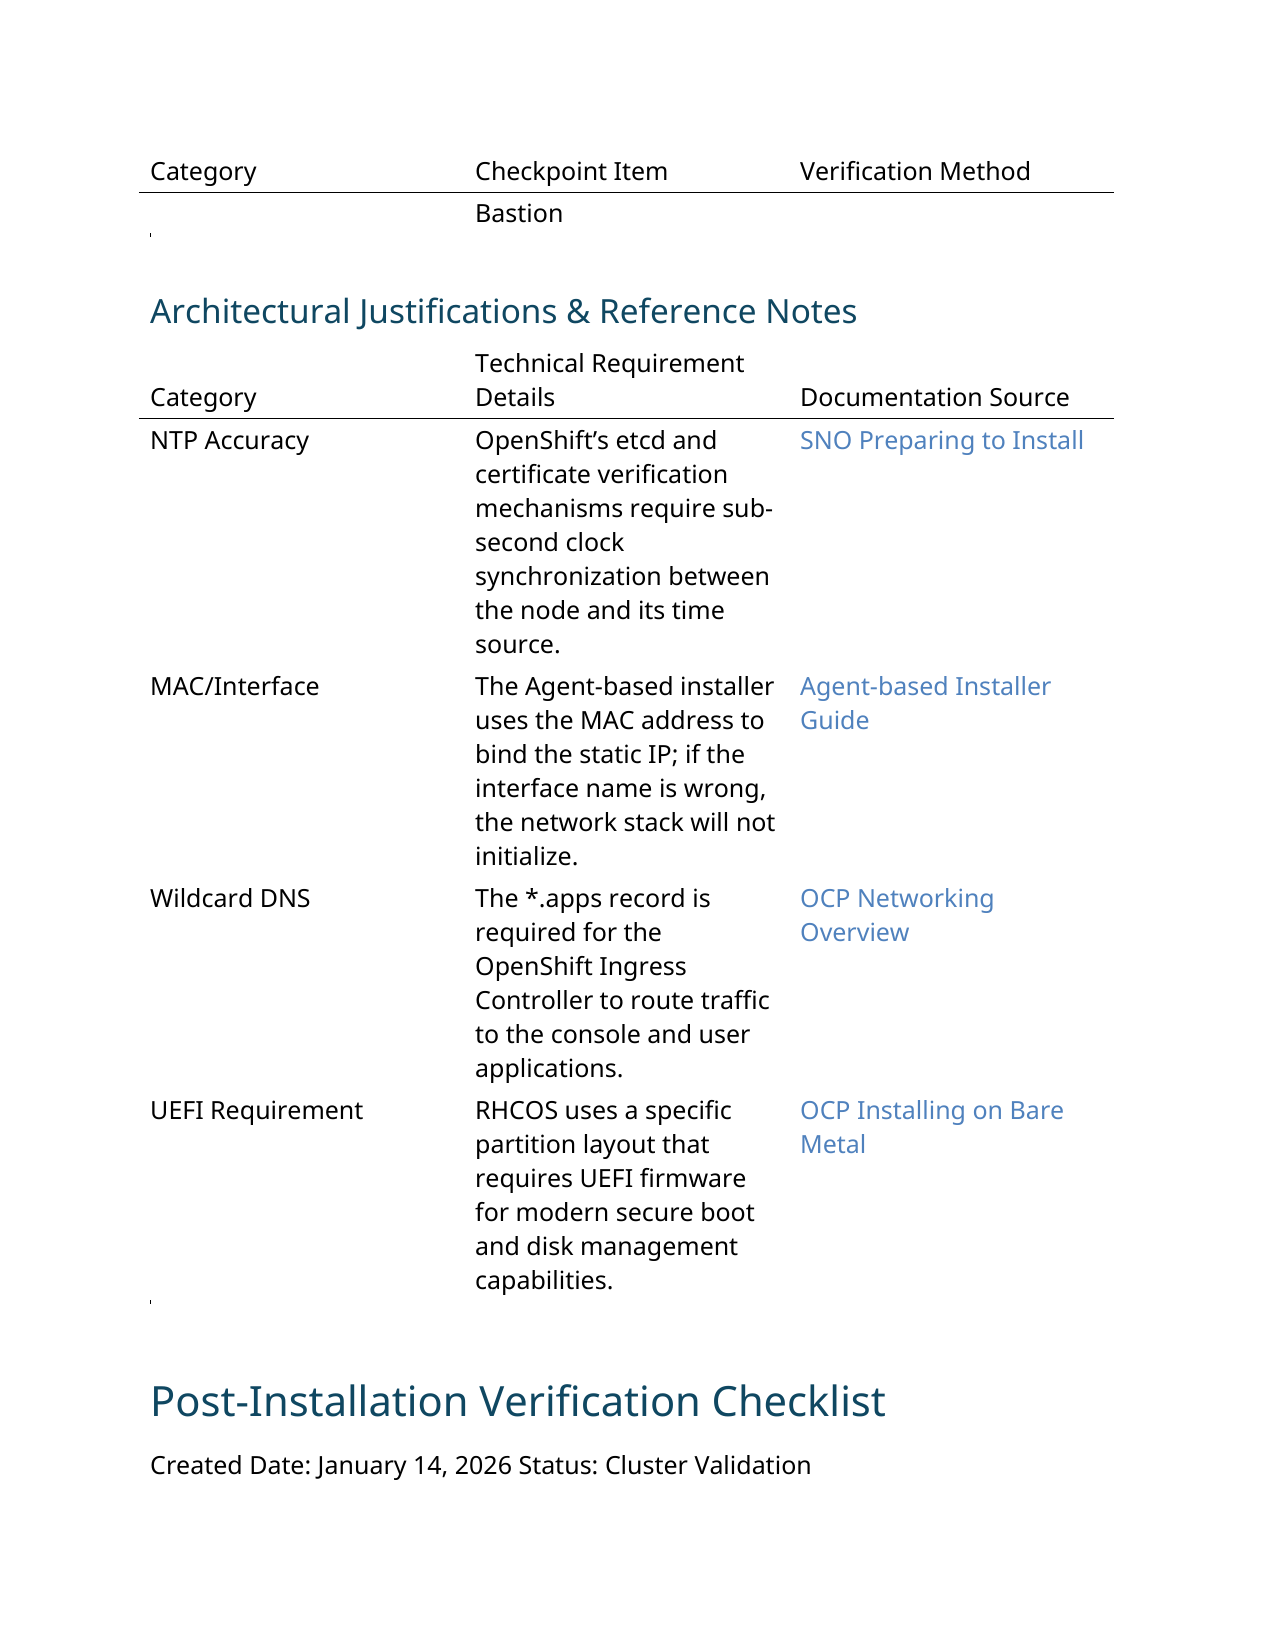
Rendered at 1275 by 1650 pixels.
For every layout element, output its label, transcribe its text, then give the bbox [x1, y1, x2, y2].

table_header Category [139, 150, 464, 192]
table_cell SNO Preparing to Install [789, 419, 1114, 665]
table_header Technical Requirement Details [464, 342, 789, 417]
table_cell Agent-based Installer Guide [789, 665, 1114, 877]
table_cell [139, 193, 464, 233]
table_header Verification Method [789, 150, 1114, 192]
table_cell OCP Installing on Bare Metal [789, 1089, 1114, 1301]
table_cell OCP Networking Overview [789, 877, 1114, 1089]
table_cell NTP Accuracy [139, 419, 464, 665]
table_header Documentation Source [789, 342, 1114, 417]
table_cell The Agent-based installer uses the MAC address to bind the static IP; if the interface name is wrong, the network stack will not initialize. [464, 665, 789, 877]
table_cell OpenShift’s etcd and certificate verification mechanisms require sub-second clock synchronization between the node and its time source. [464, 419, 789, 665]
table_header Checkpoint Item [464, 150, 789, 192]
table_cell RHCOS uses a specific partition layout that requires UEFI firmware for modern secure boot and disk management capabilities. [464, 1089, 789, 1301]
table_cell [789, 193, 1114, 233]
subtitle Post-Installation Verification Checklist [150, 1372, 1125, 1429]
subtitle Architectural Justifications & Reference Notes [150, 288, 1125, 333]
text Created Date: January 14, 2026 Status: Cluster Validation [150, 1448, 1125, 1482]
table_cell The *.apps record is required for the OpenShift Ingress Controller to route traffic to the console and user applications. [464, 877, 789, 1089]
table_cell MAC/Interface [139, 665, 464, 877]
table_cell Bastion [464, 193, 789, 233]
table_cell Wildcard DNS [139, 877, 464, 1089]
table_header Category [139, 342, 464, 417]
table_cell UEFI Requirement [139, 1089, 464, 1301]
